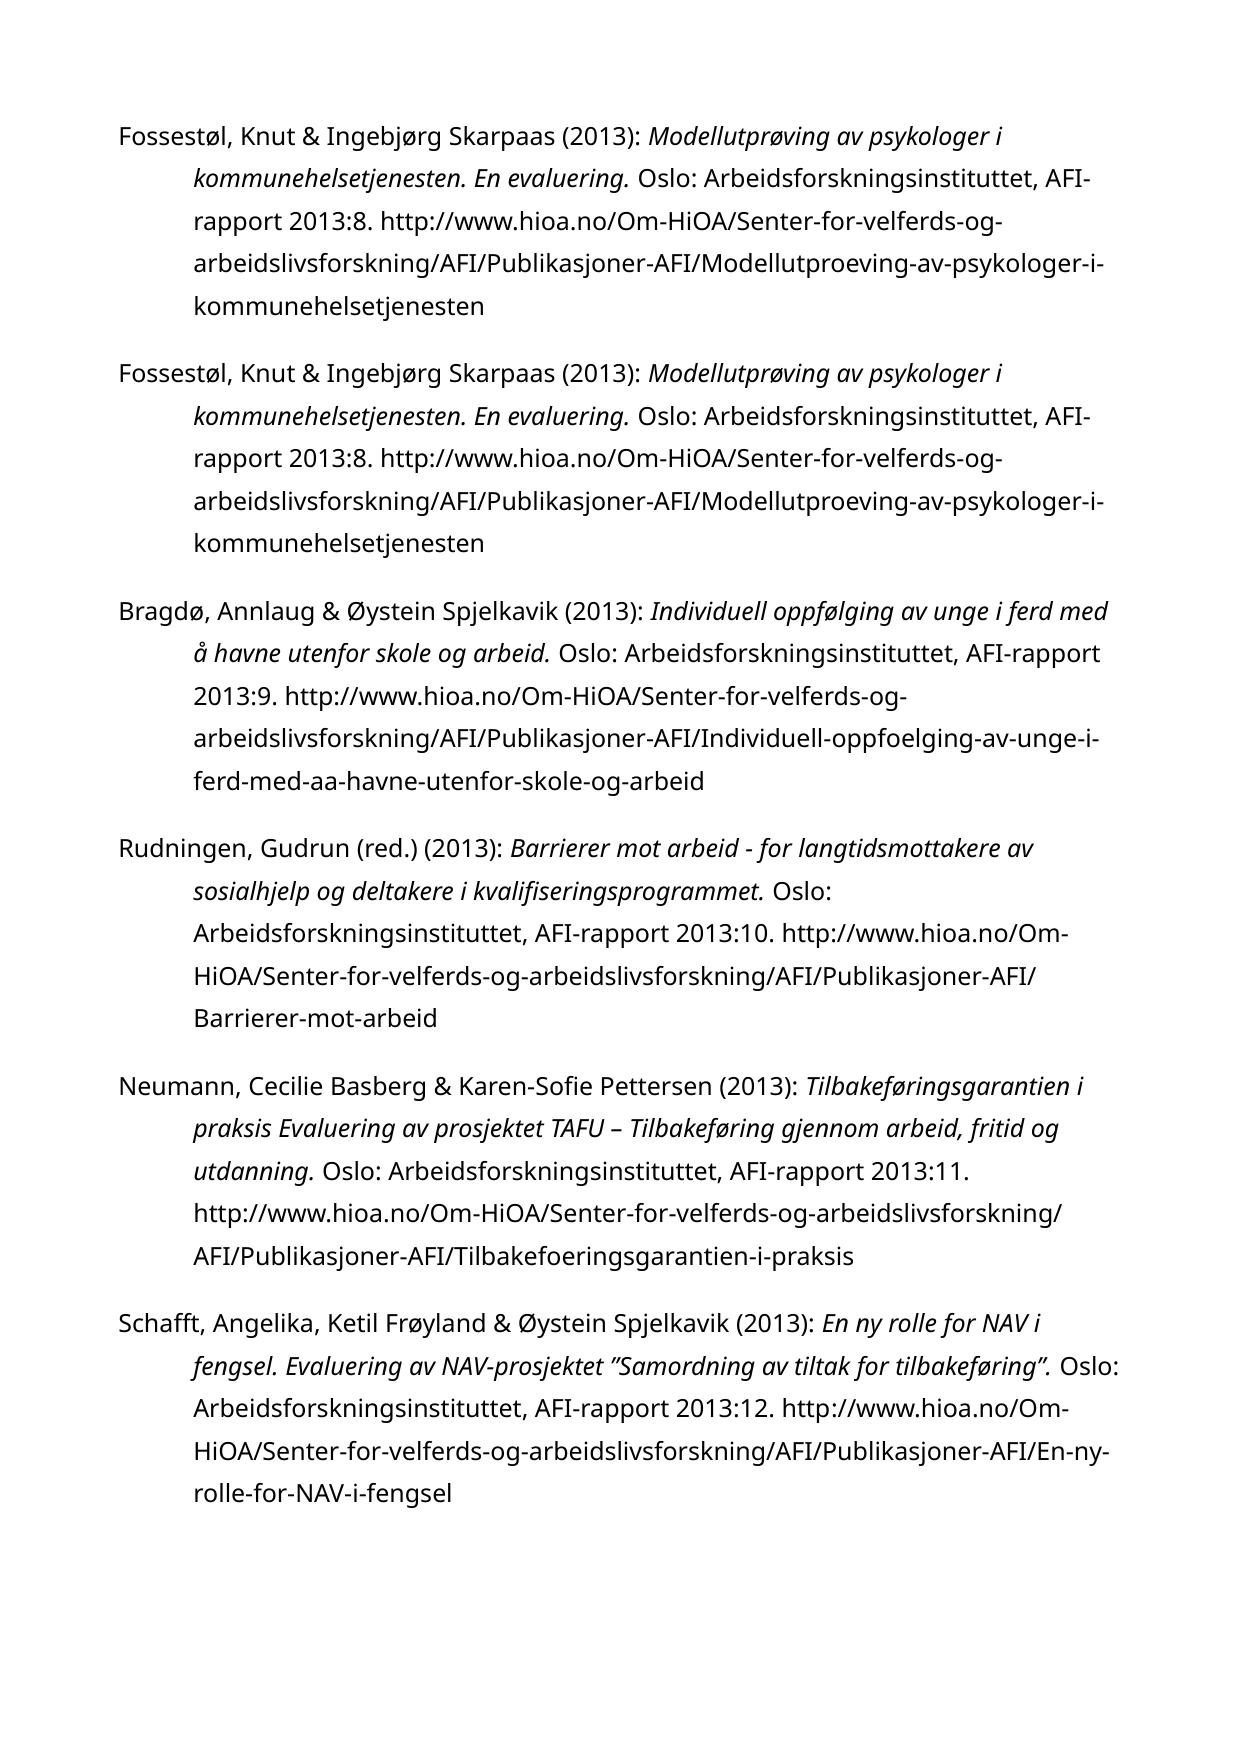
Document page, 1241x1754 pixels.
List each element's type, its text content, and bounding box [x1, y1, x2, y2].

list Bragdø, Annlaug & Øystein Spjelkavik (2013): Individuell oppfølging av unge i ferd med å havne utenfor skole og arbeid. Oslo: Arbeidsforskningsinstituttet, AFI-rapport 2013:9. http://www.hioa.no/Om-HiOA/Senter-for-velferds-og-arbeidslivsforskning/AFI/Publikasjoner-AFI/Individuell-oppfoelging-av-unge-i-ferd-med-aa-havne-utenfor-skole-og-arbeid [118, 593, 1122, 797]
list Schafft, Angelika, Ketil Frøyland & Øystein Spjelkavik (2013): En ny rolle for NAV i fengsel. Evaluering av NAV-prosjektet ”Samordning av tiltak for tilbakeføring”. Oslo: Arbeidsforskningsinstituttet, AFI-rapport 2013:12. http://www.hioa.no/Om-HiOA/Senter-for-velferds-og-arbeidslivsforskning/AFI/Publikasjoner-AFI/En-ny-rolle-for-NAV-i-fengsel [118, 1306, 1122, 1510]
list Fossestøl, Knut & Ingebjørg Skarpaas (2013): Modellutprøving av psykologer i kommunehelsetjenesten. En evaluering. Oslo: Arbeidsforskningsinstituttet, AFI-rapport 2013:8. http://www.hioa.no/Om-HiOA/Senter-for-velferds-og-arbeidslivsforskning/AFI/Publikasjoner-AFI/Modellutproeving-av-psykologer-i-kommunehelsetjenesten [118, 118, 1122, 322]
list Rudningen, Gudrun (red.) (2013): Barrierer mot arbeid - for langtidsmottakere av sosialhjelp og deltakere i kvalifiseringsprogrammet. Oslo: Arbeidsforskningsinstituttet, AFI-rapport 2013:10. http://www.hioa.no/Om-HiOA/Senter-for-velferds-og-arbeidslivsforskning/AFI/Publikasjoner-AFI/Barrierer-mot-arbeid [118, 831, 1122, 1035]
list Fossestøl, Knut & Ingebjørg Skarpaas (2013): Modellutprøving av psykologer i kommunehelsetjenesten. En evaluering. Oslo: Arbeidsforskningsinstituttet, AFI-rapport 2013:8. http://www.hioa.no/Om-HiOA/Senter-for-velferds-og-arbeidslivsforskning/AFI/Publikasjoner-AFI/Modellutproeving-av-psykologer-i-kommunehelsetjenesten [118, 356, 1122, 560]
list Neumann, Cecilie Basberg & Karen-Sofie Pettersen (2013): Tilbakeføringsgarantien i praksis Evaluering av prosjektet TAFU – Tilbakeføring gjennom arbeid, fritid og utdanning. Oslo: Arbeidsforskningsinstituttet, AFI-rapport 2013:11. http://www.hioa.no/Om-HiOA/Senter-for-velferds-og-arbeidslivsforskning/AFI/Publikasjoner-AFI/Tilbakefoeringsgarantien-i-praksis [118, 1068, 1122, 1272]
